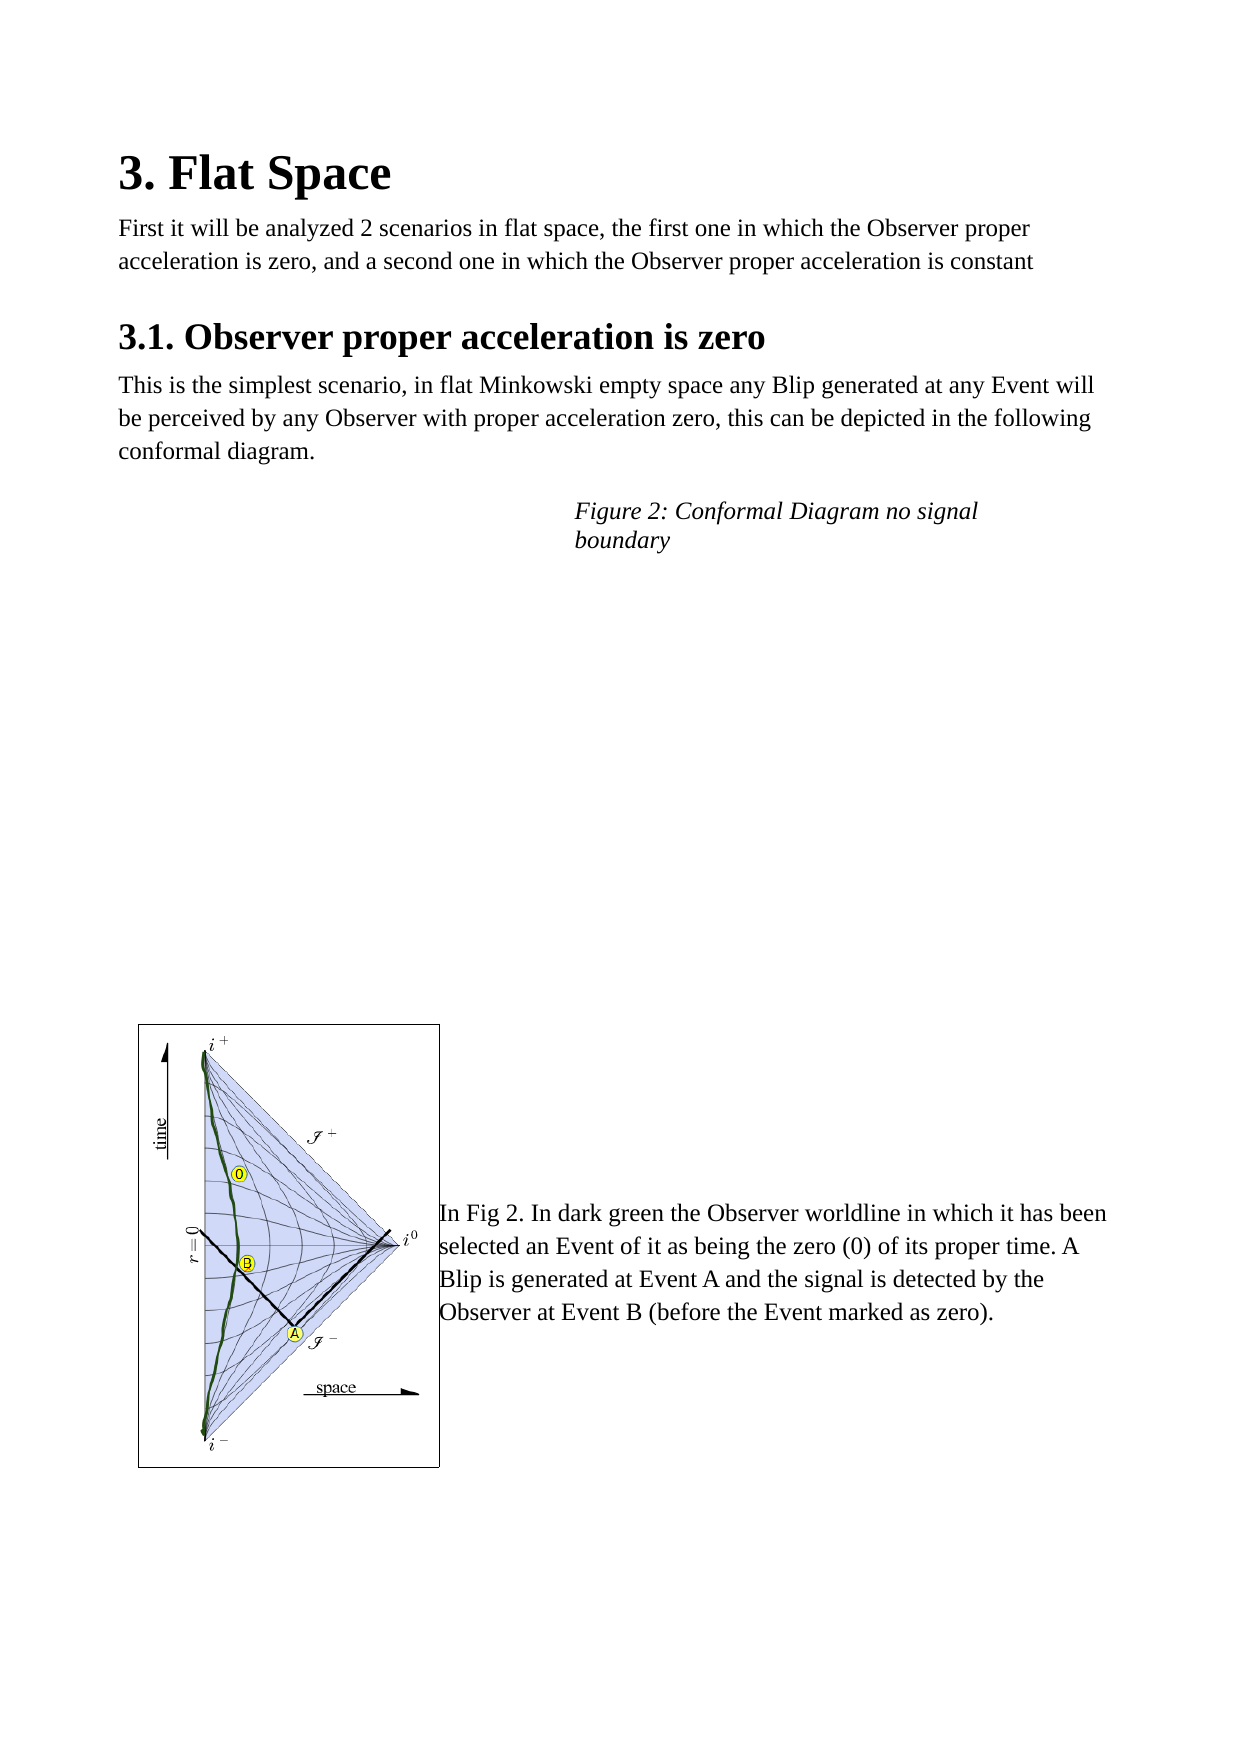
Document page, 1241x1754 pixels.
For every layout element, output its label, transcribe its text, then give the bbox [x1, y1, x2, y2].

text Figure 2: Conformal Diagram no signal boundary [574, 496, 987, 554]
text [139, 1025, 439, 1467]
text This is the simplest scenario, in flat Minkowski empty space any Blip generated at any Event will be perceived by any Observer with proper acceleration zero, this can be depicted in the following conformal diagram. [118, 370, 1122, 465]
text First it will be analyzed 2 scenarios in flat space, the first one in which the Observer proper acceleration is zero, and a second one in which the Observer proper acceleration is constant [118, 213, 1122, 275]
subtitle 3.1. Observer proper acceleration is zero [118, 314, 1122, 358]
picture [140, 1026, 436, 1465]
subtitle 3. Flat Space [118, 143, 1122, 201]
text In Fig 2. In dark green the Observer worldline in which it has been selected an Event of it as being the zero (0) of its proper time. A Blip is generated at Event A and the signal is detected by the Observer at Event B (before the Event marked as zero). [440, 1198, 1122, 1326]
